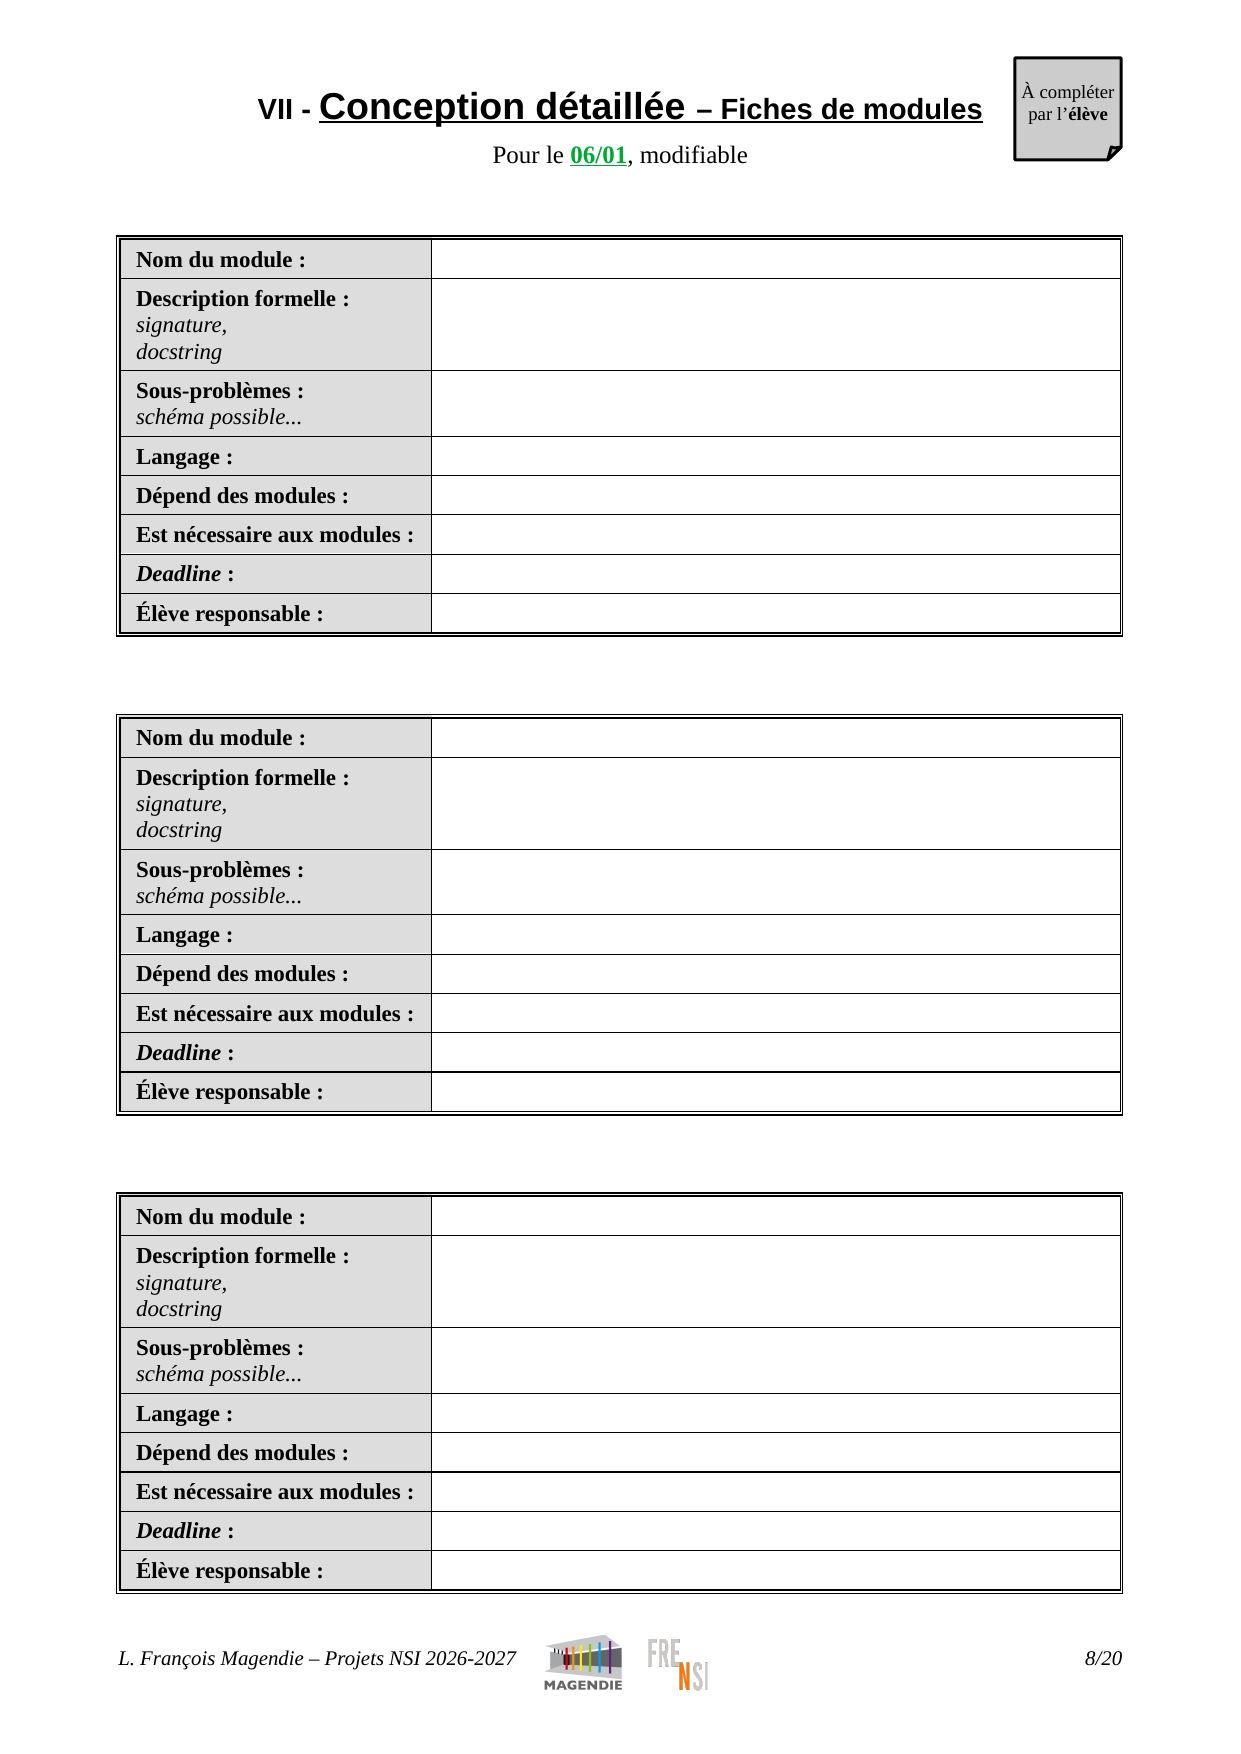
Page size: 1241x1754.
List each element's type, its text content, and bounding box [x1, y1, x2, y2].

table_cell [432, 1394, 1120, 1432]
table_cell [432, 594, 1120, 632]
table_cell [432, 1033, 1120, 1071]
table_cell Langage : [121, 915, 431, 953]
table_cell Élève responsable : [121, 1073, 431, 1111]
table_cell Langage : [121, 1394, 431, 1432]
table_cell Élève responsable : [121, 594, 431, 632]
table_cell [432, 1512, 1120, 1550]
table_cell Deadline : [121, 555, 431, 593]
table_cell [432, 437, 1120, 475]
table_cell Est nécessaire aux modules : [121, 994, 431, 1032]
text Pour le 06/01, modifiable [118, 140, 1122, 168]
table_cell [432, 1073, 1120, 1111]
table_cell [432, 371, 1120, 436]
subtitle Conception détaillée – Fiches de modules [118, 84, 1013, 127]
table_cell [432, 994, 1120, 1032]
table_cell Dépend des modules : [121, 1433, 431, 1471]
table_cell Sous-problèmes : schéma possible... [121, 1328, 431, 1393]
table_cell [432, 279, 1120, 370]
table_cell Sous-problèmes : schéma possible... [121, 850, 431, 914]
table_header [432, 1197, 1120, 1235]
table_header [432, 240, 1120, 278]
table_header Nom du module : [121, 240, 431, 278]
table_cell Élève responsable : [121, 1551, 431, 1589]
table_cell Est nécessaire aux modules : [121, 1473, 431, 1511]
picture [532, 1635, 633, 1695]
table_cell Description formelle : signature, docstring [121, 279, 431, 370]
table_cell Sous-problèmes : schéma possible... [121, 371, 431, 436]
table_cell [432, 1328, 1120, 1393]
table_cell Est nécessaire aux modules : [121, 515, 431, 553]
table_cell [432, 850, 1120, 914]
table_cell Deadline : [121, 1033, 431, 1071]
table_cell Dépend des modules : [121, 476, 431, 514]
table_cell [432, 1551, 1120, 1589]
table_header [432, 719, 1120, 757]
table_cell Langage : [121, 437, 431, 475]
table_cell [432, 515, 1120, 553]
table_cell [432, 758, 1120, 849]
table_cell [432, 555, 1120, 593]
table_cell [432, 1433, 1120, 1471]
table_cell Description formelle : signature, docstring [121, 1236, 431, 1327]
table_cell Dépend des modules : [121, 955, 431, 993]
table_cell [432, 476, 1120, 514]
table_cell [432, 915, 1120, 953]
table_header Nom du module : [121, 719, 431, 757]
table_cell Description formelle : signature, docstring [121, 758, 431, 849]
table_cell [432, 1236, 1120, 1327]
table_cell Deadline : [121, 1512, 431, 1550]
table_cell [432, 955, 1120, 993]
picture [648, 1639, 708, 1691]
table_cell [432, 1473, 1120, 1511]
table_header Nom du module : [121, 1197, 431, 1235]
